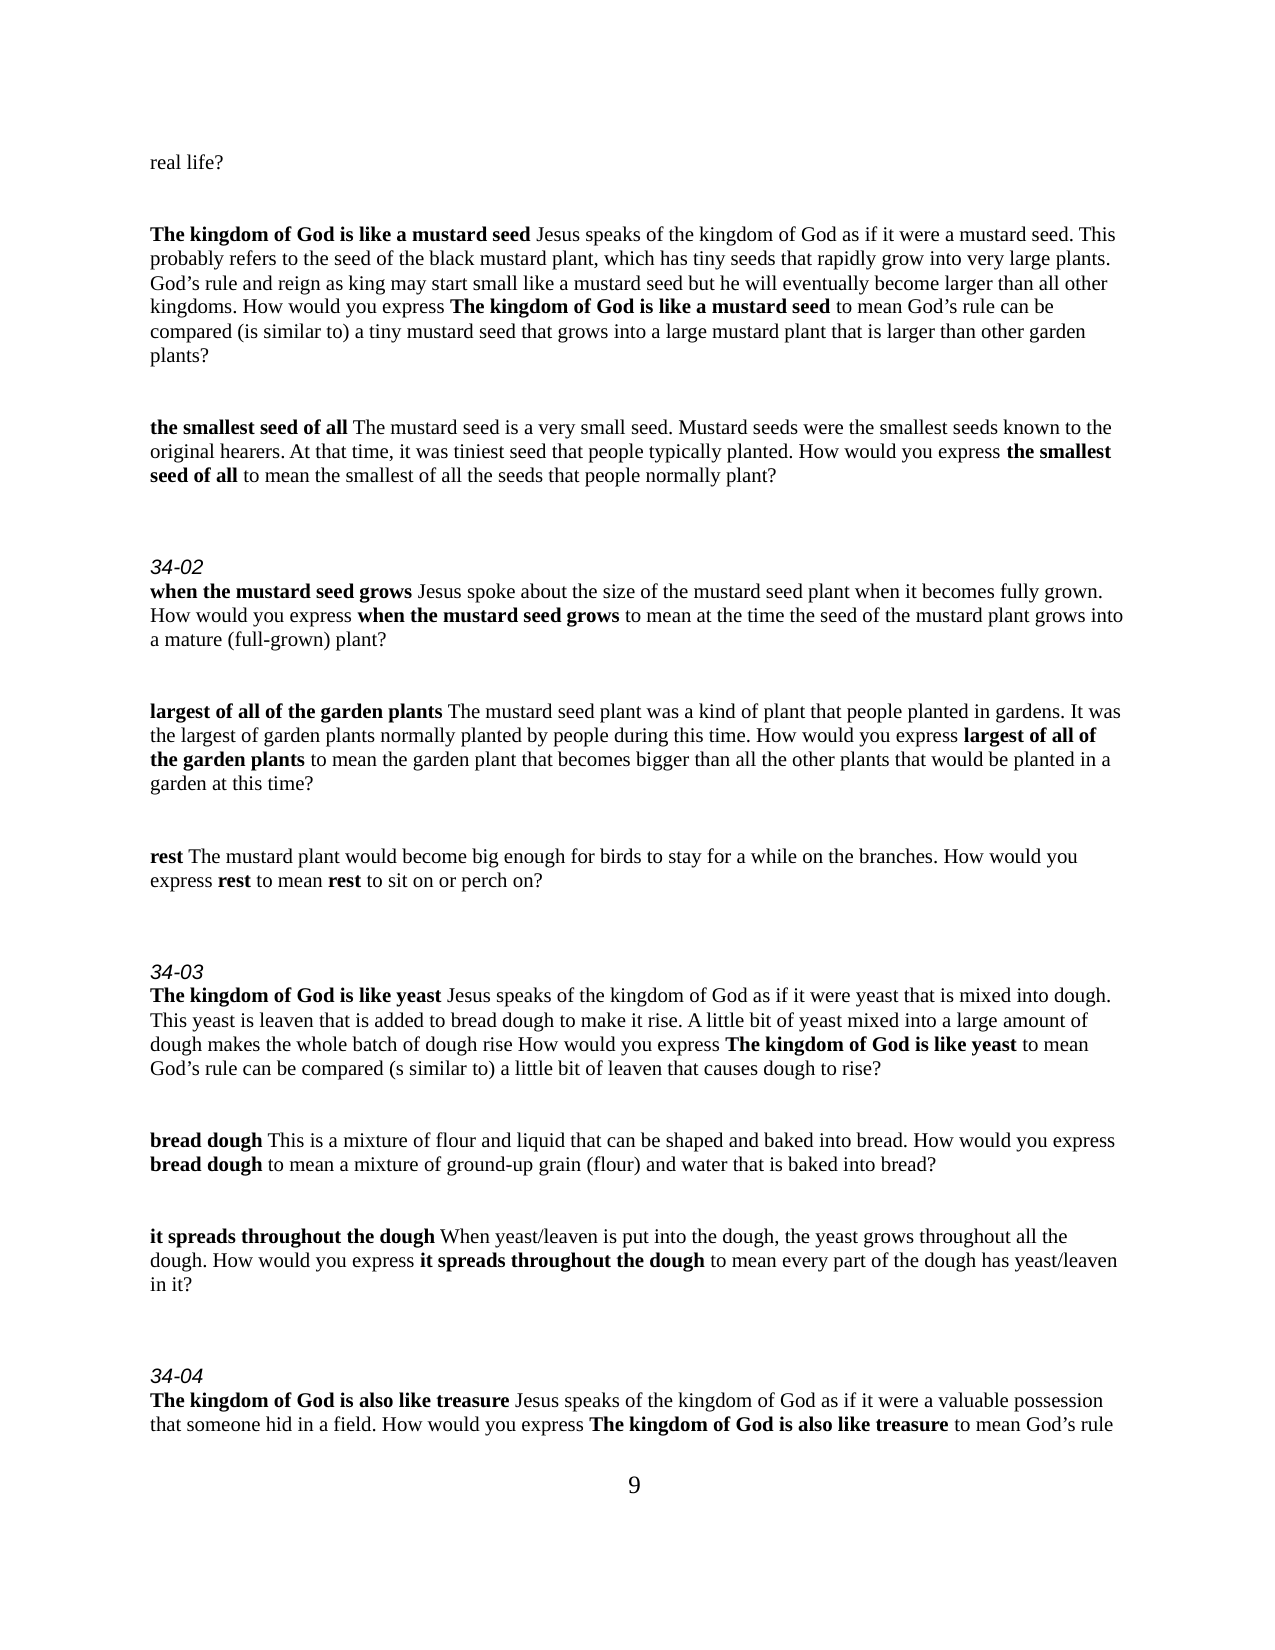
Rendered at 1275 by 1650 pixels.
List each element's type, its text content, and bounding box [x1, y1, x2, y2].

text the smallest seed of all The mustard seed is a very small seed. Mustard seeds were the smallest seeds known to the original hearers. At that time, it was tiniest seed that people typically planted. How would you express the smallest seed of all to mean the smallest of all the seeds that people normally plant? [150, 415, 1125, 487]
subtitle 34-03 [150, 959, 1125, 983]
text real life? [150, 150, 1125, 174]
text it spreads throughout the dough When yeast/leaven is put into the dough, the yeast grows throughout all the dough. How would you express it spreads throughout the dough to mean every part of the dough has yeast/leaven in it? [150, 1224, 1125, 1296]
text The kingdom of God is also like treasure Jesus speaks of the kingdom of God as if it were a valuable possession that someone hid in a field. How would you express The kingdom of God is also like treasure to mean God’s rule [150, 1388, 1125, 1436]
text The kingdom of God is like a mustard seed Jesus speaks of the kingdom of God as if it were a mustard seed. This probably refers to the seed of the black mustard plant, which has tiny seeds that rapidly grow into very large plants. God’s rule and reign as king may start small like a mustard seed but he will eventually become larger than all other kingdoms. How would you express The kingdom of God is like a mustard seed to mean God’s rule can be compared (is similar to) a tiny mustard seed that grows into a large mustard plant that is larger than other garden plants? [150, 222, 1125, 367]
subtitle 34-02 [150, 555, 1125, 579]
text rest The mustard plant would become big enough for birds to stay for a while on the branches. How would you express rest to mean rest to sit on or perch on? [150, 844, 1125, 892]
text largest of all of the garden plants The mustard seed plant was a kind of plant that people planted in gardens. It was the largest of garden plants normally planted by people during this time. How would you express largest of all of the garden plants to mean the garden plant that becomes bigger than all the other plants that would be planted in a garden at this time? [150, 699, 1125, 795]
text The kingdom of God is like yeast Jesus speaks of the kingdom of God as if it were yeast that is mixed into dough. This yeast is leaven that is added to bread dough to make it rise. A little bit of yeast mixed into a large amount of dough makes the whole batch of dough rise How would you express The kingdom of God is like yeast to mean God’s rule can be compared (s similar to) a little bit of leaven that causes dough to rise? [150, 983, 1125, 1080]
subtitle 34-04 [150, 1364, 1125, 1388]
text when the mustard seed grows Jesus spoke about the size of the mustard seed plant when it becomes fully grown. How would you express when the mustard seed grows to mean at the time the seed of the mustard plant grows into a mature (full-grown) plant? [150, 579, 1125, 651]
text bread dough This is a mixture of flour and liquid that can be shaped and baked into bread. How would you express bread dough to mean a mixture of ground-up grain (flour) and water that is baked into bread? [150, 1128, 1125, 1176]
